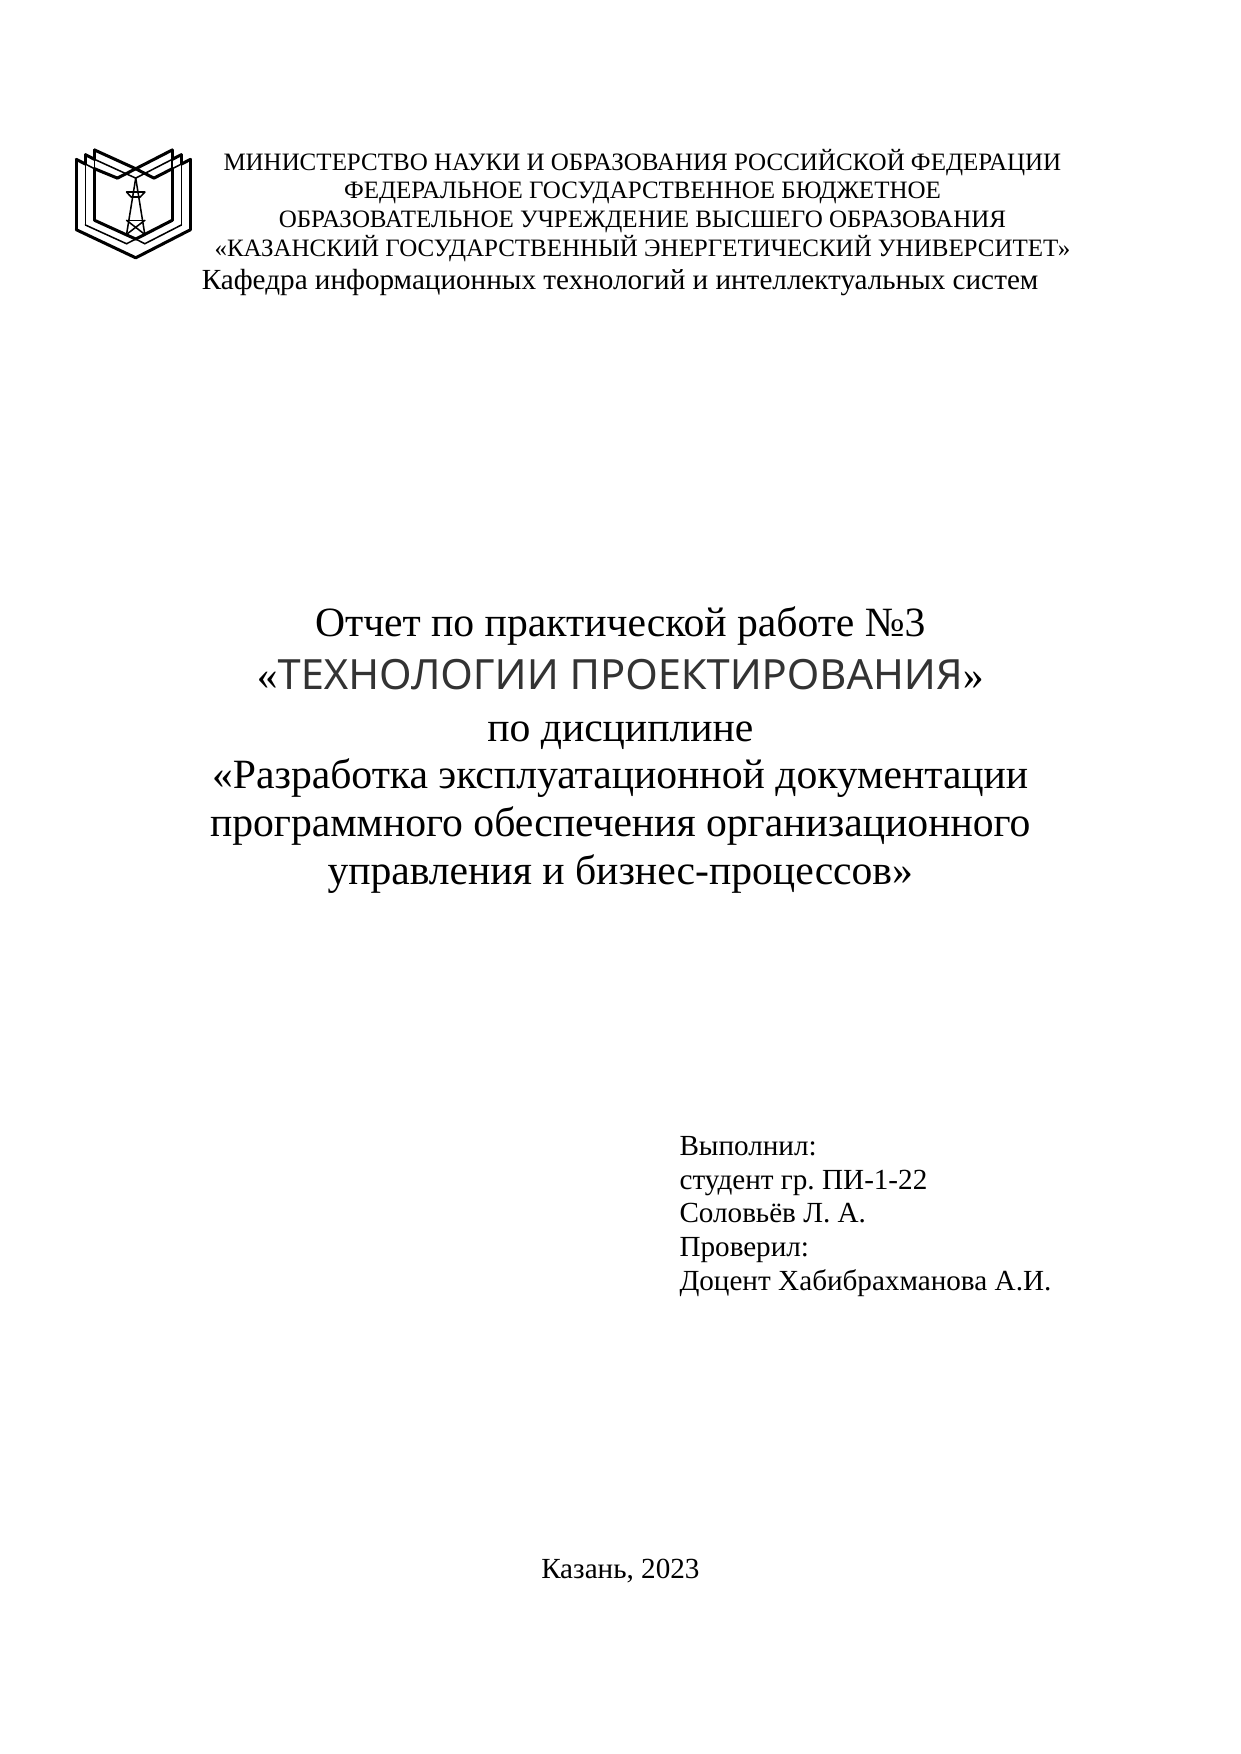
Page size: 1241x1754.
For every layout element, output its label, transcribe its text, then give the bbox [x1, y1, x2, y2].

text «ТЕХНОЛОГИИ ПРОЕКТИРОВАНИЯ» [118, 645, 1122, 702]
table_header [60, 147, 207, 262]
subtitle Казань, 2023 [118, 1551, 1122, 1585]
text Отчет по практической работе №3 [118, 597, 1122, 645]
text «Разработка эксплуатационной документации программного обеспечения организационного управления и бизнес-процессов» [118, 750, 1122, 894]
text Выполнил: [679, 1128, 1122, 1162]
text Проверил: [679, 1229, 1122, 1263]
text по дисциплине [118, 702, 1122, 750]
text Кафедра информационных технологий и интеллектуальных систем [118, 262, 1122, 295]
table_header Министерство науки и образования РОССИЙСКОЙ ФЕДЕРАЦИИ федеральное государственное бюджетное образовательное учреждение высшего образования «Казанский государственный энергетический университет» [207, 147, 1064, 262]
text студент гр. ПИ-1-22 [679, 1162, 1122, 1196]
text Доцент Хабибрахманова А.И. [679, 1263, 1122, 1296]
text Соловьёв Л. А. [679, 1196, 1122, 1229]
